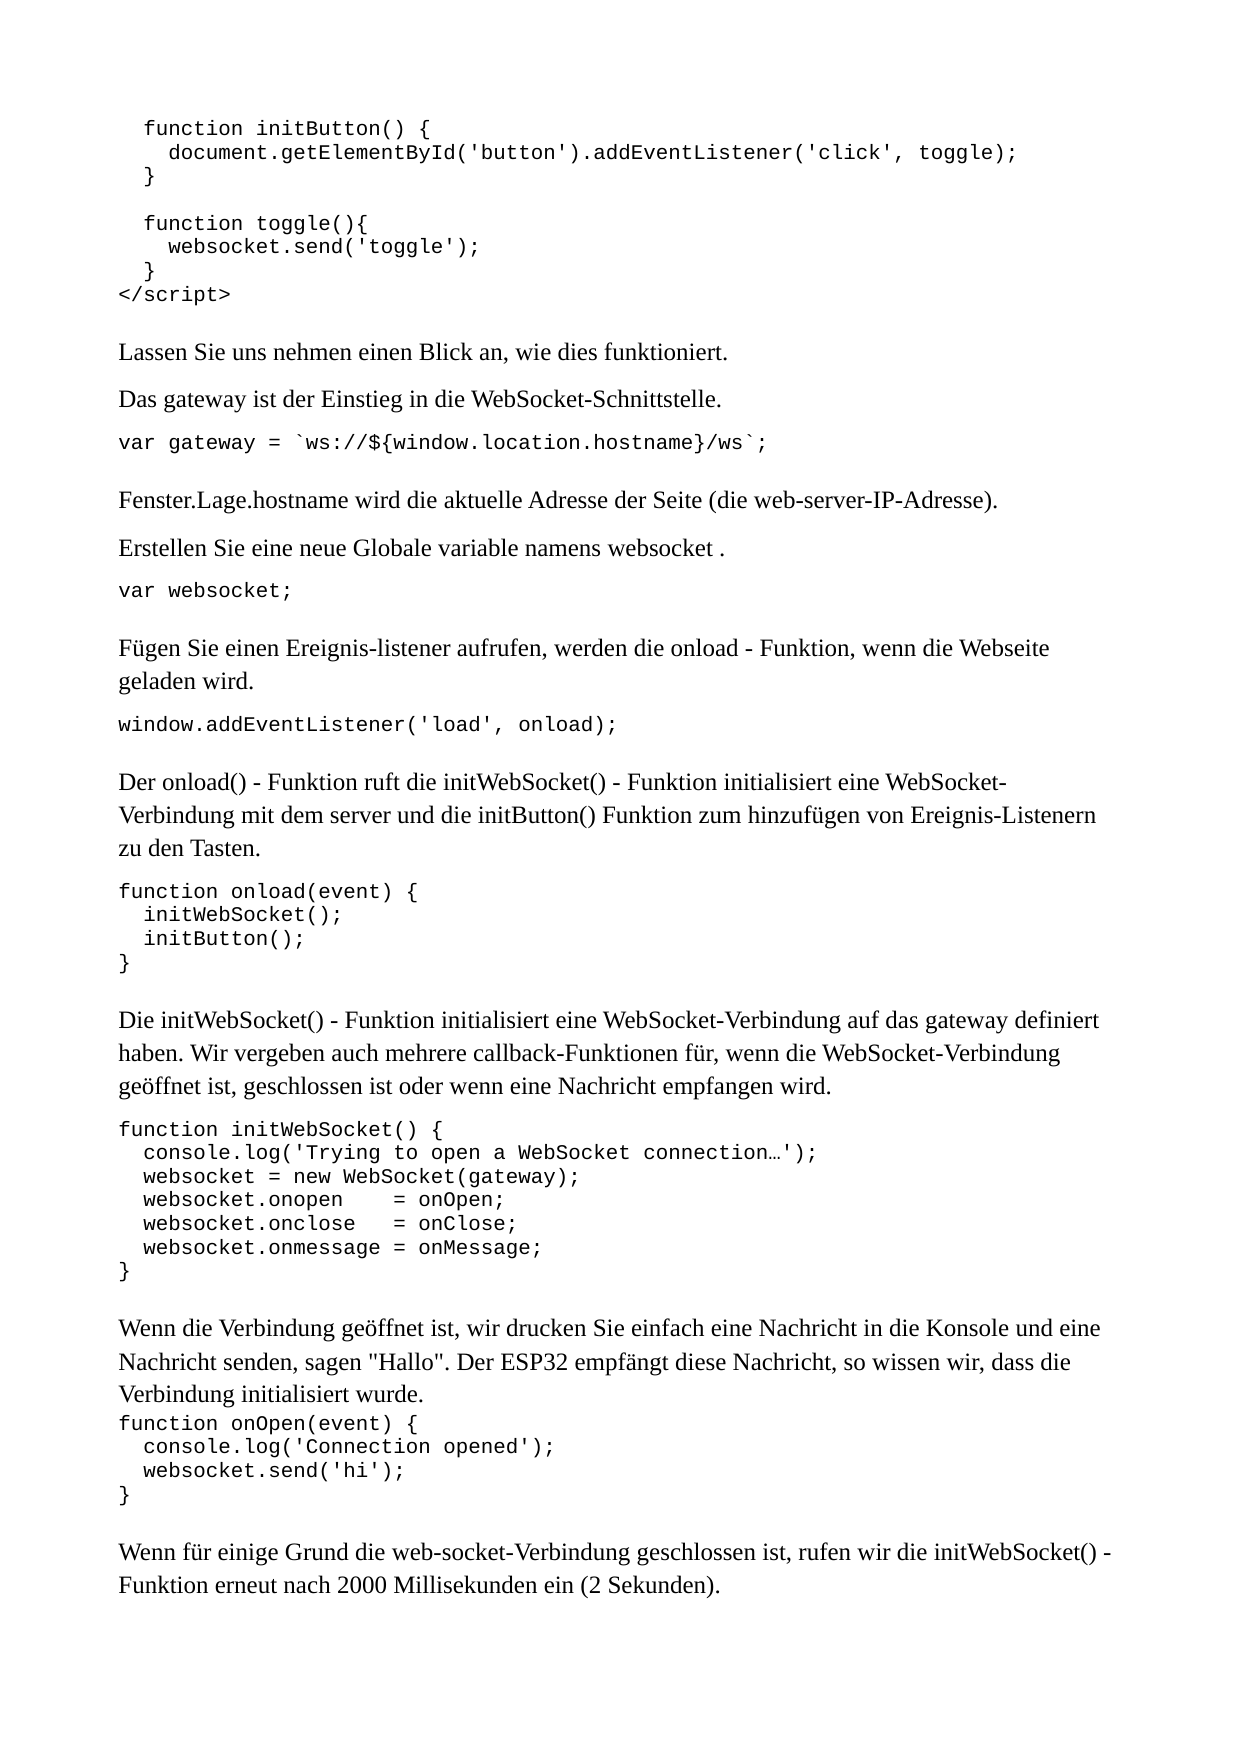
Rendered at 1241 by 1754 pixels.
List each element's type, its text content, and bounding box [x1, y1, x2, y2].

text Der onload() - Funktion ruft die initWebSocket() - Funktion initialisiert eine WebSocket-Verbindung mit dem server und die initButton() Funktion zum hinzufügen von Ereignis-Listenern zu den Tasten. [118, 767, 1122, 862]
text } [118, 1483, 1122, 1507]
text function onOpen(event) { [118, 1413, 1122, 1436]
text Erstellen Sie eine neue Globale variable namens websocket . [118, 533, 1122, 561]
text document.getElementById('button').addEventListener('click', toggle); [118, 142, 1122, 165]
text } [118, 1260, 1122, 1284]
text websocket = new WebSocket(gateway); [118, 1166, 1122, 1189]
text websocket.send('toggle'); [118, 236, 1122, 260]
text Fügen Sie einen Ereignis-listener aufrufen, werden die onload - Funktion, wenn die Webseite geladen wird. [118, 633, 1122, 695]
text function initWebSocket() { [118, 1118, 1122, 1142]
text Die initWebSocket() - Funktion initialisiert eine WebSocket-Verbindung auf das gateway definiert haben. Wir vergeben auch mehrere callback-Funktionen für, wenn die WebSocket-Verbindung geöffnet ist, geschlossen ist oder wenn eine Nachricht empfangen wird. [118, 1005, 1122, 1100]
text Das gateway ist der Einstieg in die WebSocket-Schnittstelle. [118, 384, 1122, 413]
text websocket.onclose = onClose; [118, 1213, 1122, 1237]
text websocket.onmessage = onMessage; [118, 1237, 1122, 1260]
text function toggle(){ [118, 213, 1122, 236]
text websocket.send('hi'); [118, 1460, 1122, 1483]
text } [118, 260, 1122, 284]
text Fenster.Lage.hostname wird die aktuelle Adresse der Seite (die web-server-IP-Adresse). [118, 485, 1122, 514]
text initWebSocket(); [118, 904, 1122, 928]
text console.log('Trying to open a WebSocket connection…'); [118, 1142, 1122, 1166]
text websocket.onopen = onOpen; [118, 1189, 1122, 1213]
text var websocket; [118, 580, 1122, 604]
text } [118, 952, 1122, 975]
text Wenn für einige Grund die web-socket-Verbindung geschlossen ist, rufen wir die initWebSocket() - Funktion erneut nach 2000 Millisekunden ein (2 Sekunden). [118, 1537, 1122, 1598]
text initButton(); [118, 928, 1122, 952]
text } [118, 165, 1122, 189]
text console.log('Connection opened'); [118, 1436, 1122, 1460]
text function onload(event) { [118, 881, 1122, 904]
text function initButton() { [118, 118, 1122, 142]
text Wenn die Verbindung geöffnet ist, wir drucken Sie einfach eine Nachricht in die Konsole und eine Nachricht senden, sagen "Hallo". Der ESP32 empfängt diese Nachricht, so wissen wir, dass die Verbindung initialisiert wurde. [118, 1313, 1122, 1408]
text Lassen Sie uns nehmen einen Blick an, wie dies funktioniert. [118, 337, 1122, 366]
text window.addEventListener('load', onload); [118, 714, 1122, 738]
text </script> [118, 284, 1122, 307]
text var gateway = `ws://${window.location.hostname}/ws`; [118, 432, 1122, 456]
